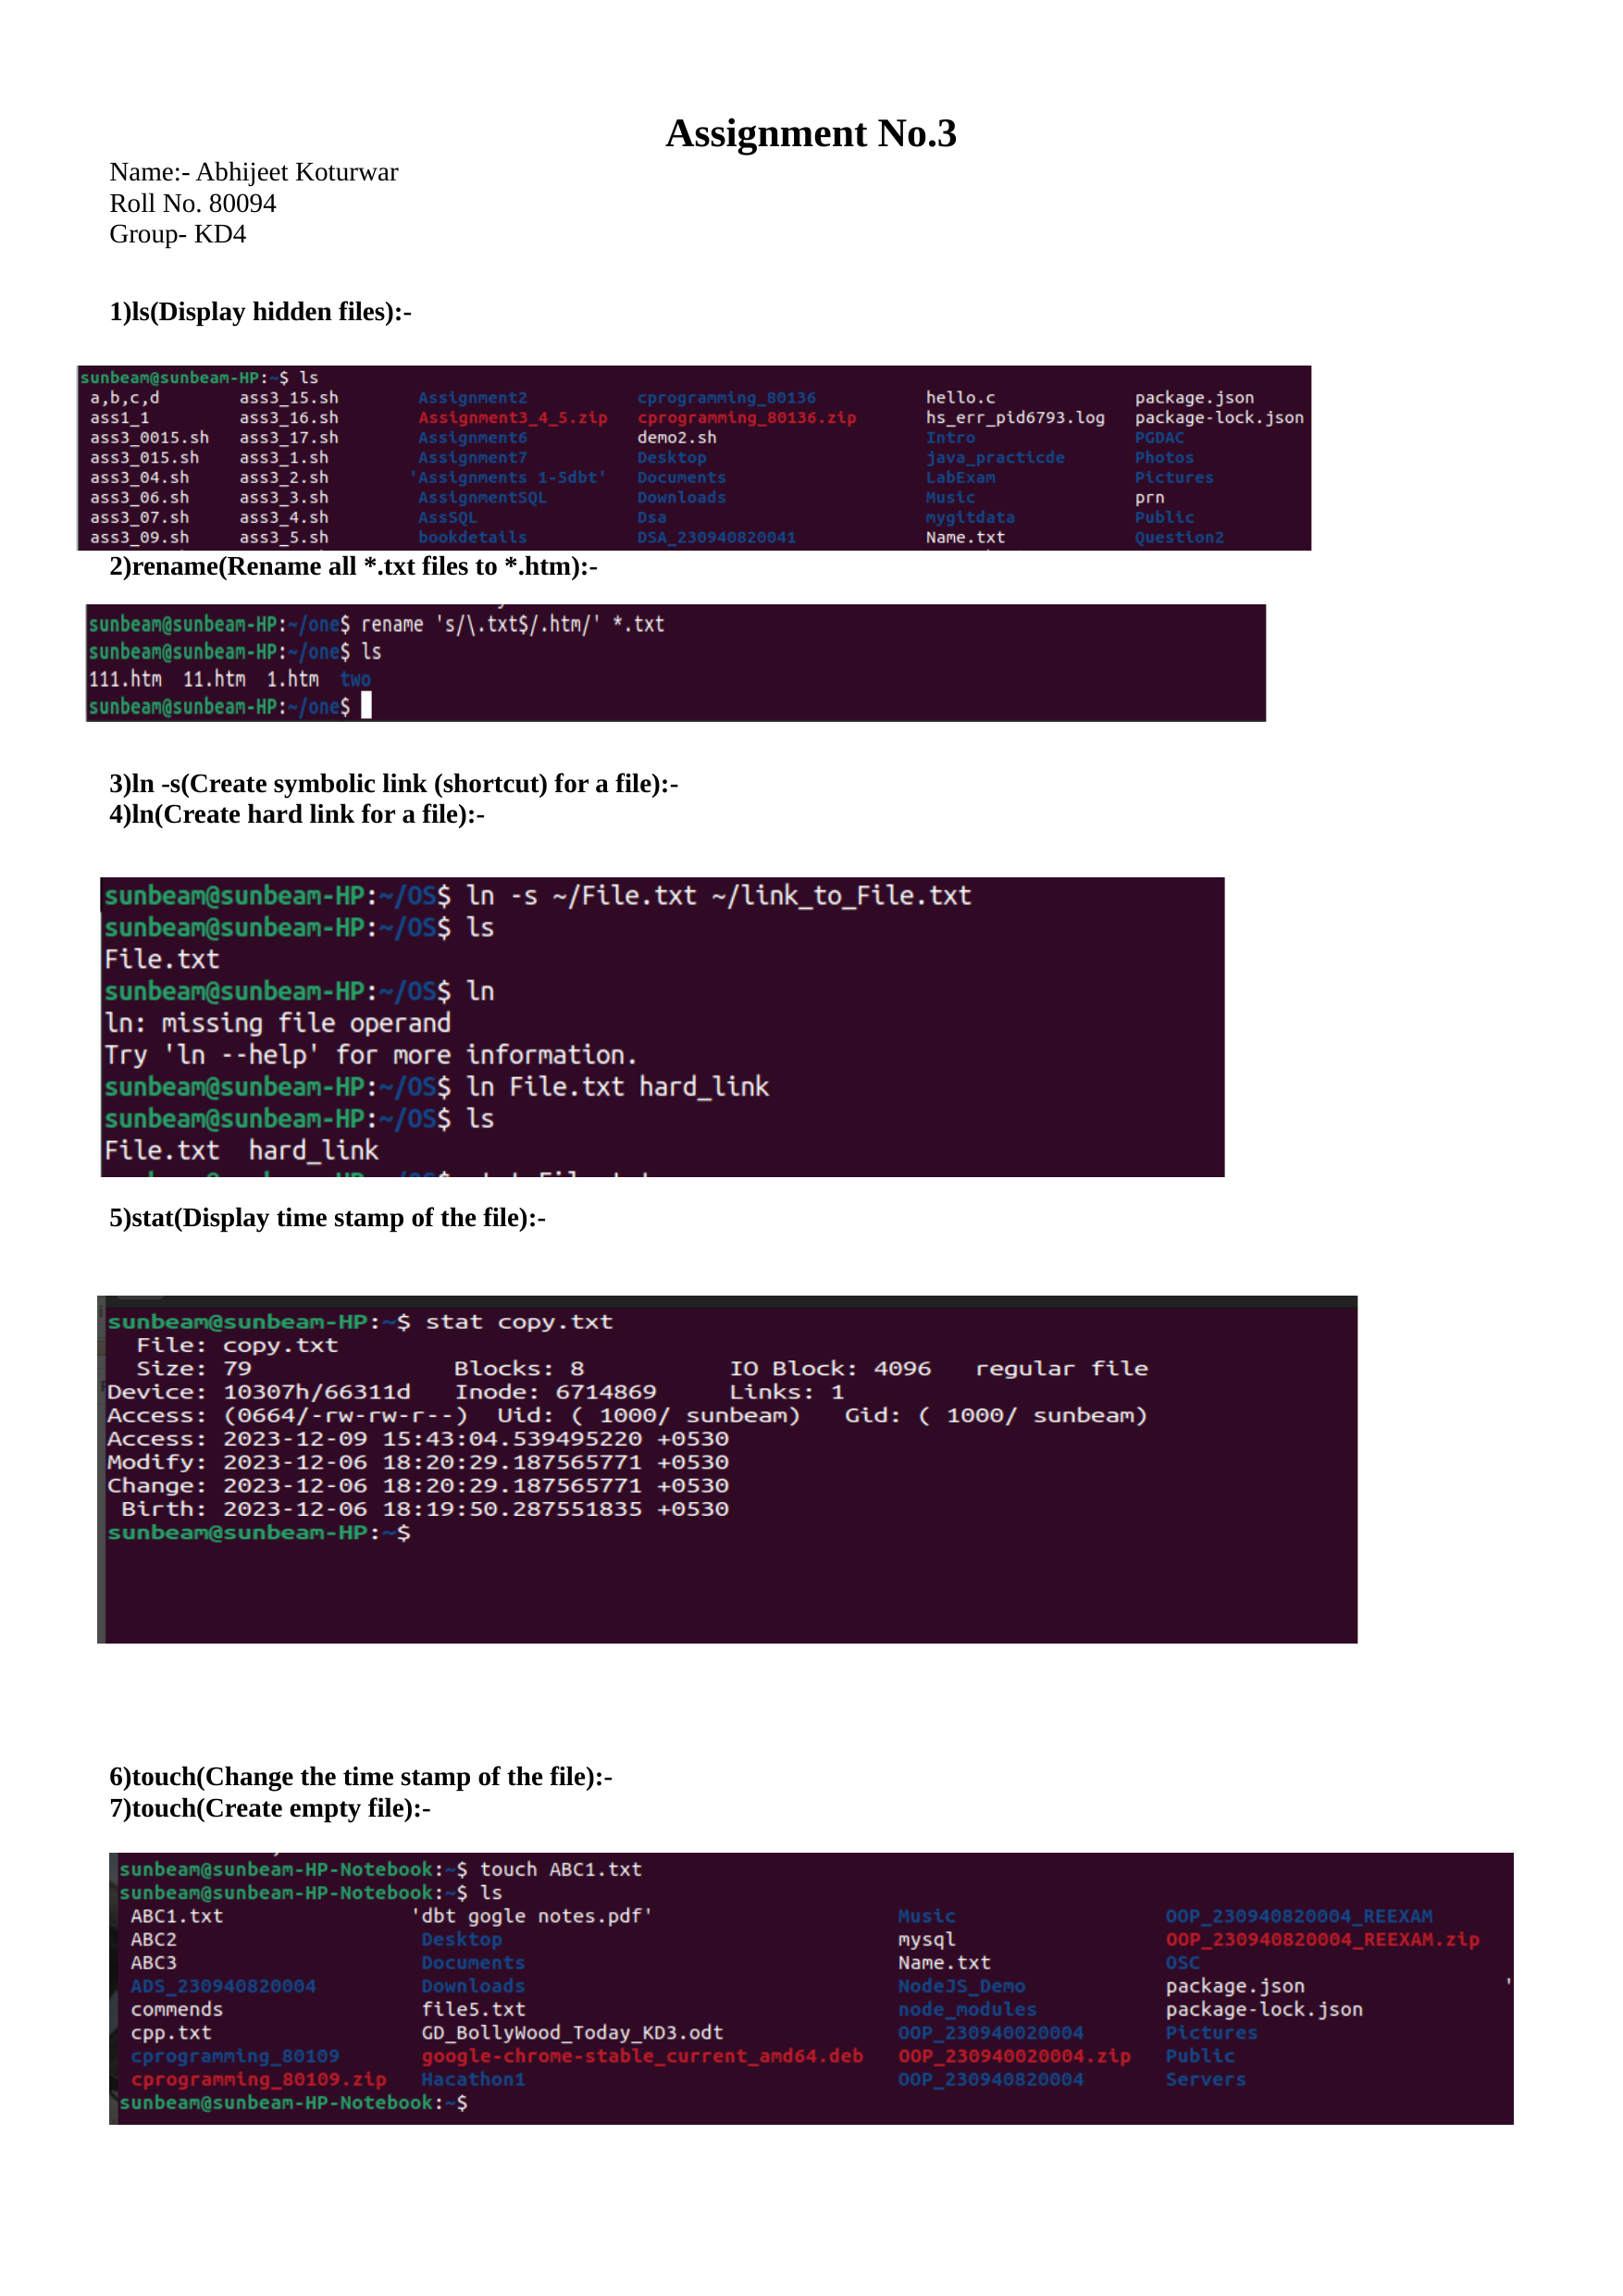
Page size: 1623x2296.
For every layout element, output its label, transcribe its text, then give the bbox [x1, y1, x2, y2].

text 3)ln -s(Create symbolic link (shortcut) for a file):- [109, 767, 1514, 798]
text 7)touch(Create empty file):- [109, 1792, 1514, 1822]
picture [85, 604, 1267, 722]
text Assignment No.3 [109, 109, 1514, 155]
picture [76, 366, 1312, 551]
picture [109, 1853, 1514, 2125]
text 5)stat(Display time stamp of the file):- [109, 1201, 1514, 1233]
text 2)rename(Rename all *.txt files to *.htm):- [109, 451, 1514, 581]
text 1)ls(Display hidden files):- [109, 295, 1514, 327]
text Roll No. 80094 [109, 187, 1514, 218]
picture [97, 1296, 1358, 1644]
text 4)ln(Create hard link for a file):- [109, 798, 1514, 829]
text Name:- Abhijeet Koturwar [109, 155, 1514, 187]
picture [100, 877, 1225, 1177]
text Group- KD4 [109, 218, 1514, 249]
text 6)touch(Change the time stamp of the file):- [109, 1760, 1514, 1792]
